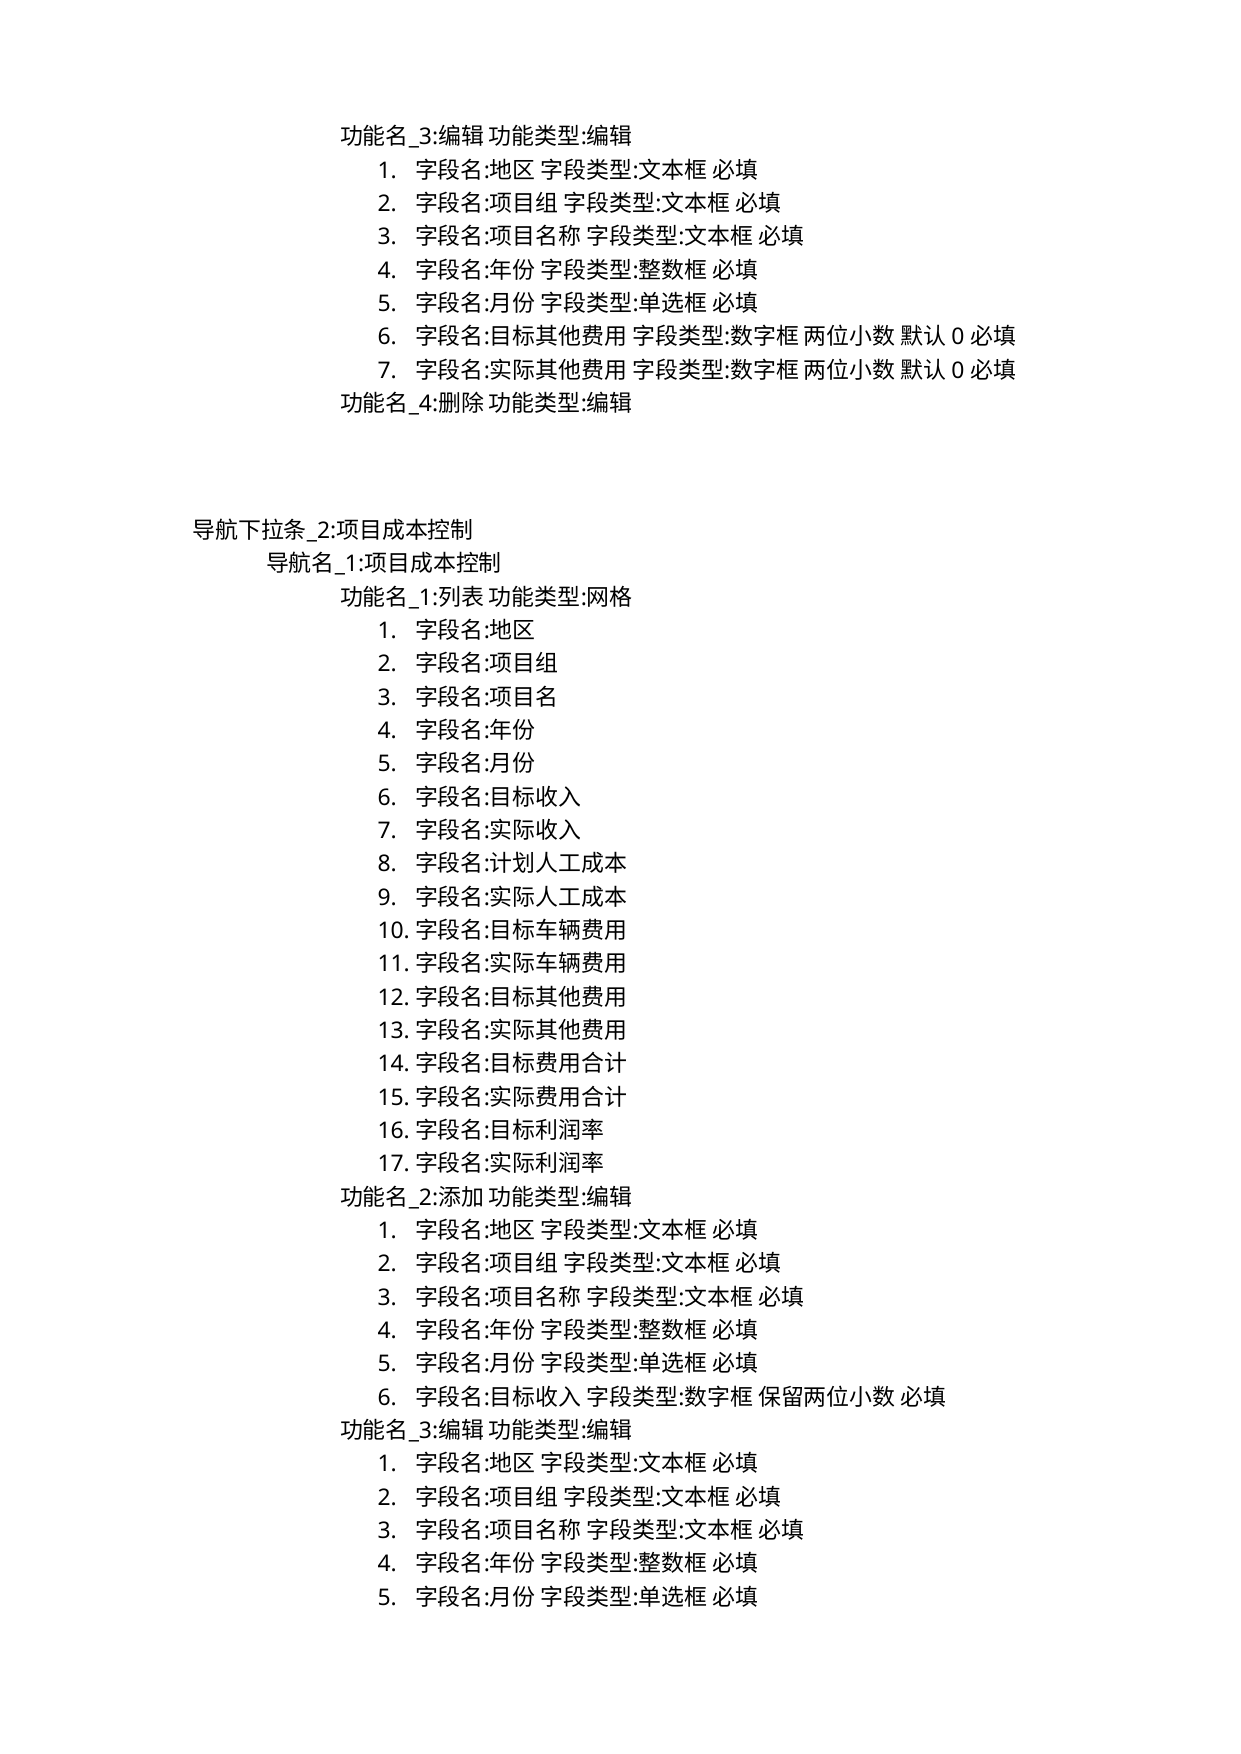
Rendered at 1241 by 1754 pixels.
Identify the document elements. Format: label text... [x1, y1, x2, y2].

text 功能名_1:列表 功能类型:网格 [118, 578, 1122, 612]
list 字段名:计划人工成本 [377, 845, 1122, 878]
list 字段名:实际人工成本 [377, 878, 1122, 912]
list 字段名:项目组 字段类型:文本框 必填 [377, 185, 1122, 218]
list 字段名:年份 [377, 712, 1122, 745]
list 字段名:项目名 [377, 678, 1122, 712]
list 字段名:地区 字段类型:文本框 必填 [377, 1212, 1122, 1245]
list 字段名:年份 字段类型:整数框 必填 [377, 251, 1122, 285]
text 功能名_3:编辑 功能类型:编辑 [118, 118, 1122, 151]
list 字段名:月份 字段类型:单选框 必填 [377, 285, 1122, 318]
list 字段名:项目组 字段类型:文本框 必填 [377, 1478, 1122, 1512]
list 字段名:项目名称 字段类型:文本框 必填 [377, 1512, 1122, 1545]
text 功能名_3:编辑 功能类型:编辑 [118, 1412, 1122, 1445]
list 字段名:年份 字段类型:整数框 必填 [377, 1545, 1122, 1578]
list 字段名:实际其他费用 [377, 1012, 1122, 1045]
list 字段名:实际费用合计 [377, 1078, 1122, 1112]
list 字段名:目标利润率 [377, 1112, 1122, 1145]
list 字段名:实际收入 [377, 812, 1122, 845]
text 导航名_1:项目成本控制 [118, 545, 1122, 578]
list 字段名:实际其他费用 字段类型:数字框 两位小数 默认0 必填 [377, 351, 1122, 385]
list 字段名:目标收入 [377, 778, 1122, 812]
list 字段名:项目名称 字段类型:文本框 必填 [377, 1278, 1122, 1312]
list 字段名:月份 字段类型:单选框 必填 [377, 1345, 1122, 1378]
list 字段名:目标收入 字段类型:数字框 保留两位小数 必填 [377, 1378, 1122, 1412]
list 字段名:项目组 字段类型:文本框 必填 [377, 1245, 1122, 1278]
list 字段名:目标其他费用 字段类型:数字框 两位小数 默认0 必填 [377, 318, 1122, 351]
list 字段名:地区 字段类型:文本框 必填 [377, 1445, 1122, 1478]
list 字段名:项目名称 字段类型:文本框 必填 [377, 218, 1122, 251]
list 字段名:目标费用合计 [377, 1045, 1122, 1078]
list 字段名:目标车辆费用 [377, 912, 1122, 945]
text 功能名_2:添加 功能类型:编辑 [118, 1178, 1122, 1212]
text 导航下拉条_2:项目成本控制 [118, 512, 1122, 545]
list 字段名:地区 [377, 612, 1122, 645]
list 字段名:地区 字段类型:文本框 必填 [377, 151, 1122, 185]
list 字段名:月份 [377, 745, 1122, 778]
list 字段名:月份 字段类型:单选框 必填 [377, 1578, 1122, 1612]
list 字段名:实际车辆费用 [377, 945, 1122, 978]
list 字段名:实际利润率 [377, 1145, 1122, 1178]
list 字段名:目标其他费用 [377, 978, 1122, 1012]
text 功能名_4:删除 功能类型:编辑 [118, 385, 1122, 418]
list 字段名:项目组 [377, 645, 1122, 678]
list 字段名:年份 字段类型:整数框 必填 [377, 1312, 1122, 1345]
